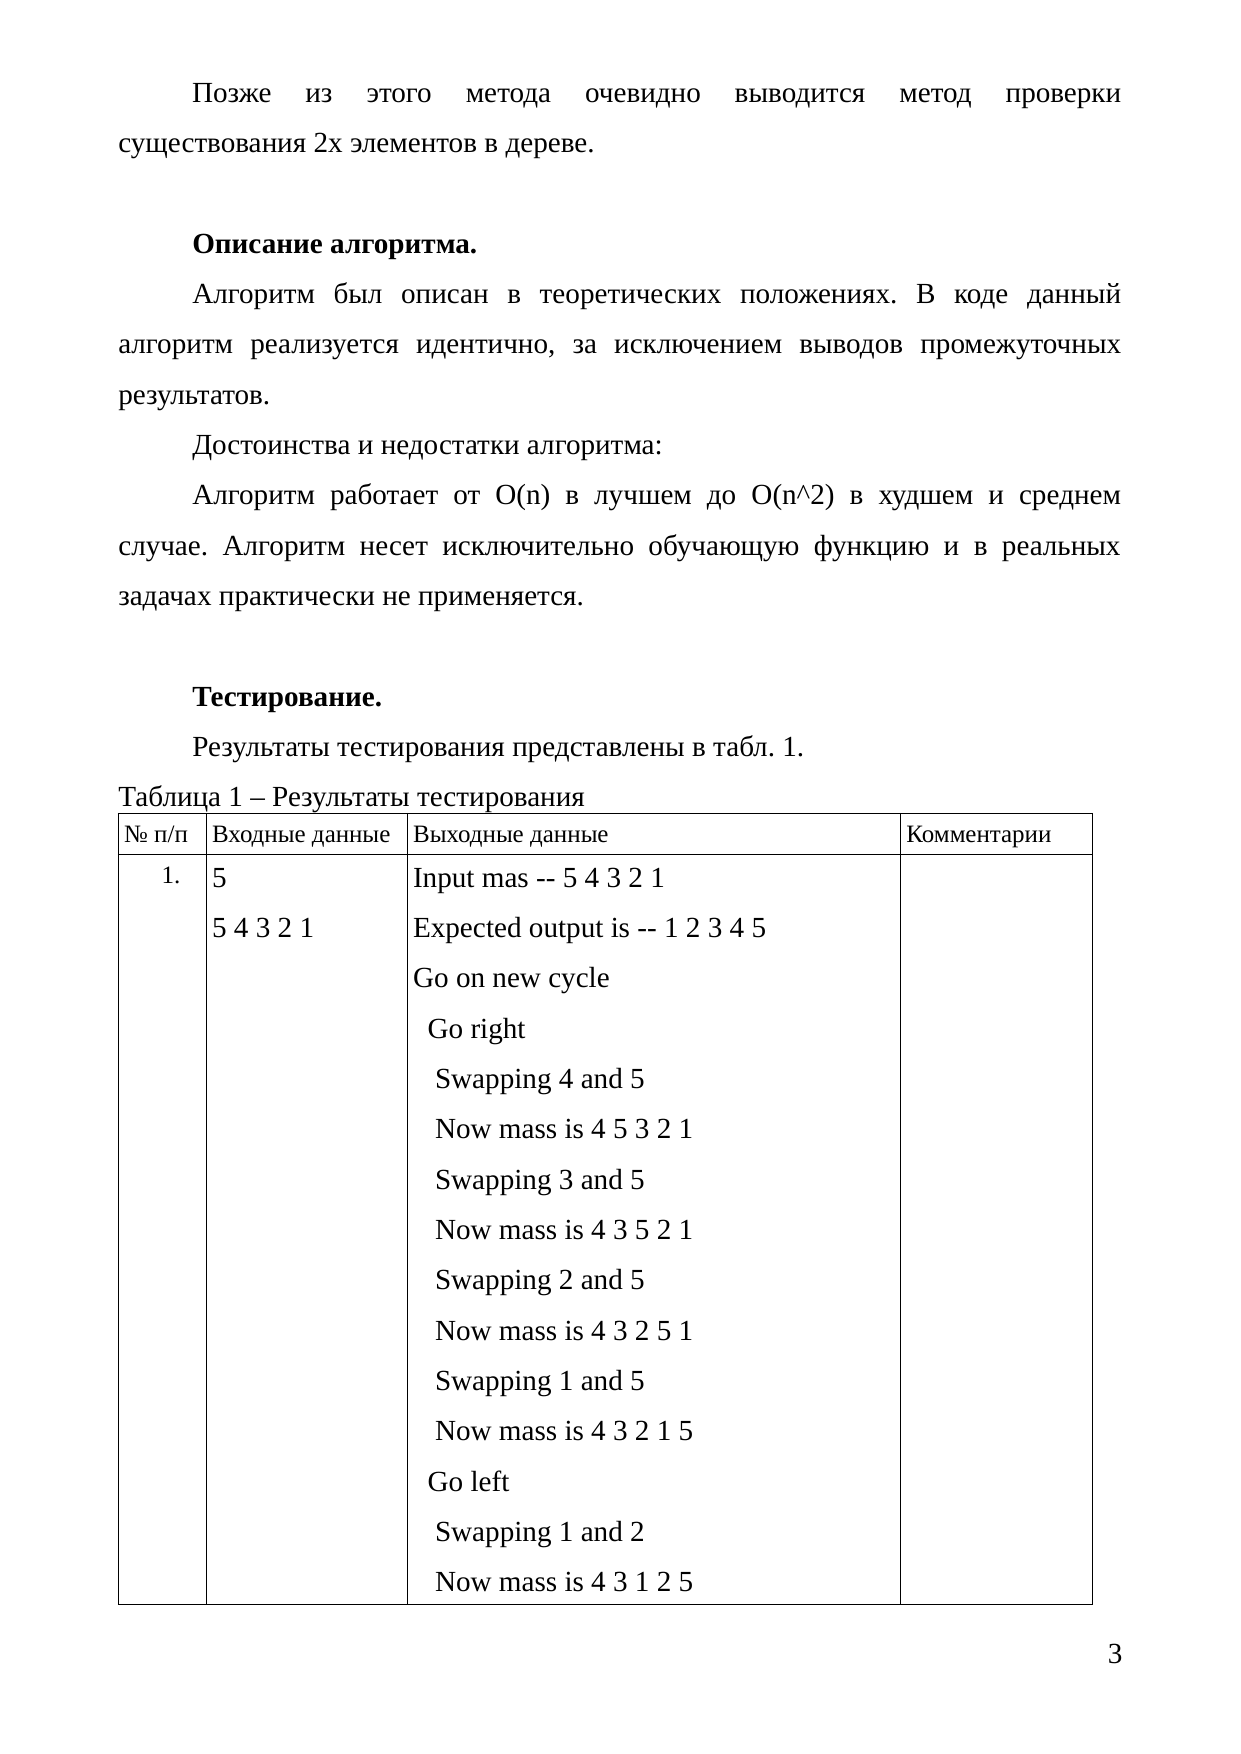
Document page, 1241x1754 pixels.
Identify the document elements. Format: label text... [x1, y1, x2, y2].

table_header Выходные данные [408, 814, 900, 854]
subtitle Тестирование. [118, 679, 1122, 712]
table_cell [901, 855, 1092, 1603]
table_header Комментарии [901, 814, 1092, 854]
text Достоинства и недостатки алгоритма: [118, 427, 1122, 461]
table_cell 5 5 4 3 2 1 [207, 855, 407, 1603]
text Таблица 1 – Результаты тестирования [118, 779, 1122, 813]
table_cell Input mas -- 5 4 3 2 1 Expected output is -- 1 2 3 4 5 Go on new cycle Go right Swapping 4 and 5 Now mass is 4 5 3 2 1 Swapping 3 and 5 Now mass is 4 3 5 2 1 Swapping 2 and 5 Now mass is 4 3 2 5 1 Swapping 1 and 5 Now mass is 4 3 2 1 5 Go left Swapping 1 and 2 Now mass is 4 3 1 2 5 [408, 855, 900, 1603]
text Описание алгоритма. [118, 226, 1122, 259]
table_header Входные данные [207, 814, 407, 854]
text Результаты тестирования представлены в табл. 1. [118, 729, 1122, 763]
table_header № п/п [119, 814, 206, 854]
table_cell [119, 855, 206, 1603]
text Позже из этого метода очевидно выводится метод проверки существования 2х элементов в дереве. [118, 75, 1122, 159]
text Алгоритм был описан в теоретических положениях. В коде данный алгоритм реализуется идентично, за исключением выводов промежуточных результатов. [118, 276, 1122, 410]
text Алгоритм работает от O(n) в лучшем до O(n^2) в худшем и среднем случае. Алгоритм несет исключительно обучающую функцию и в реальных задачах практически не применяется. [118, 477, 1122, 612]
